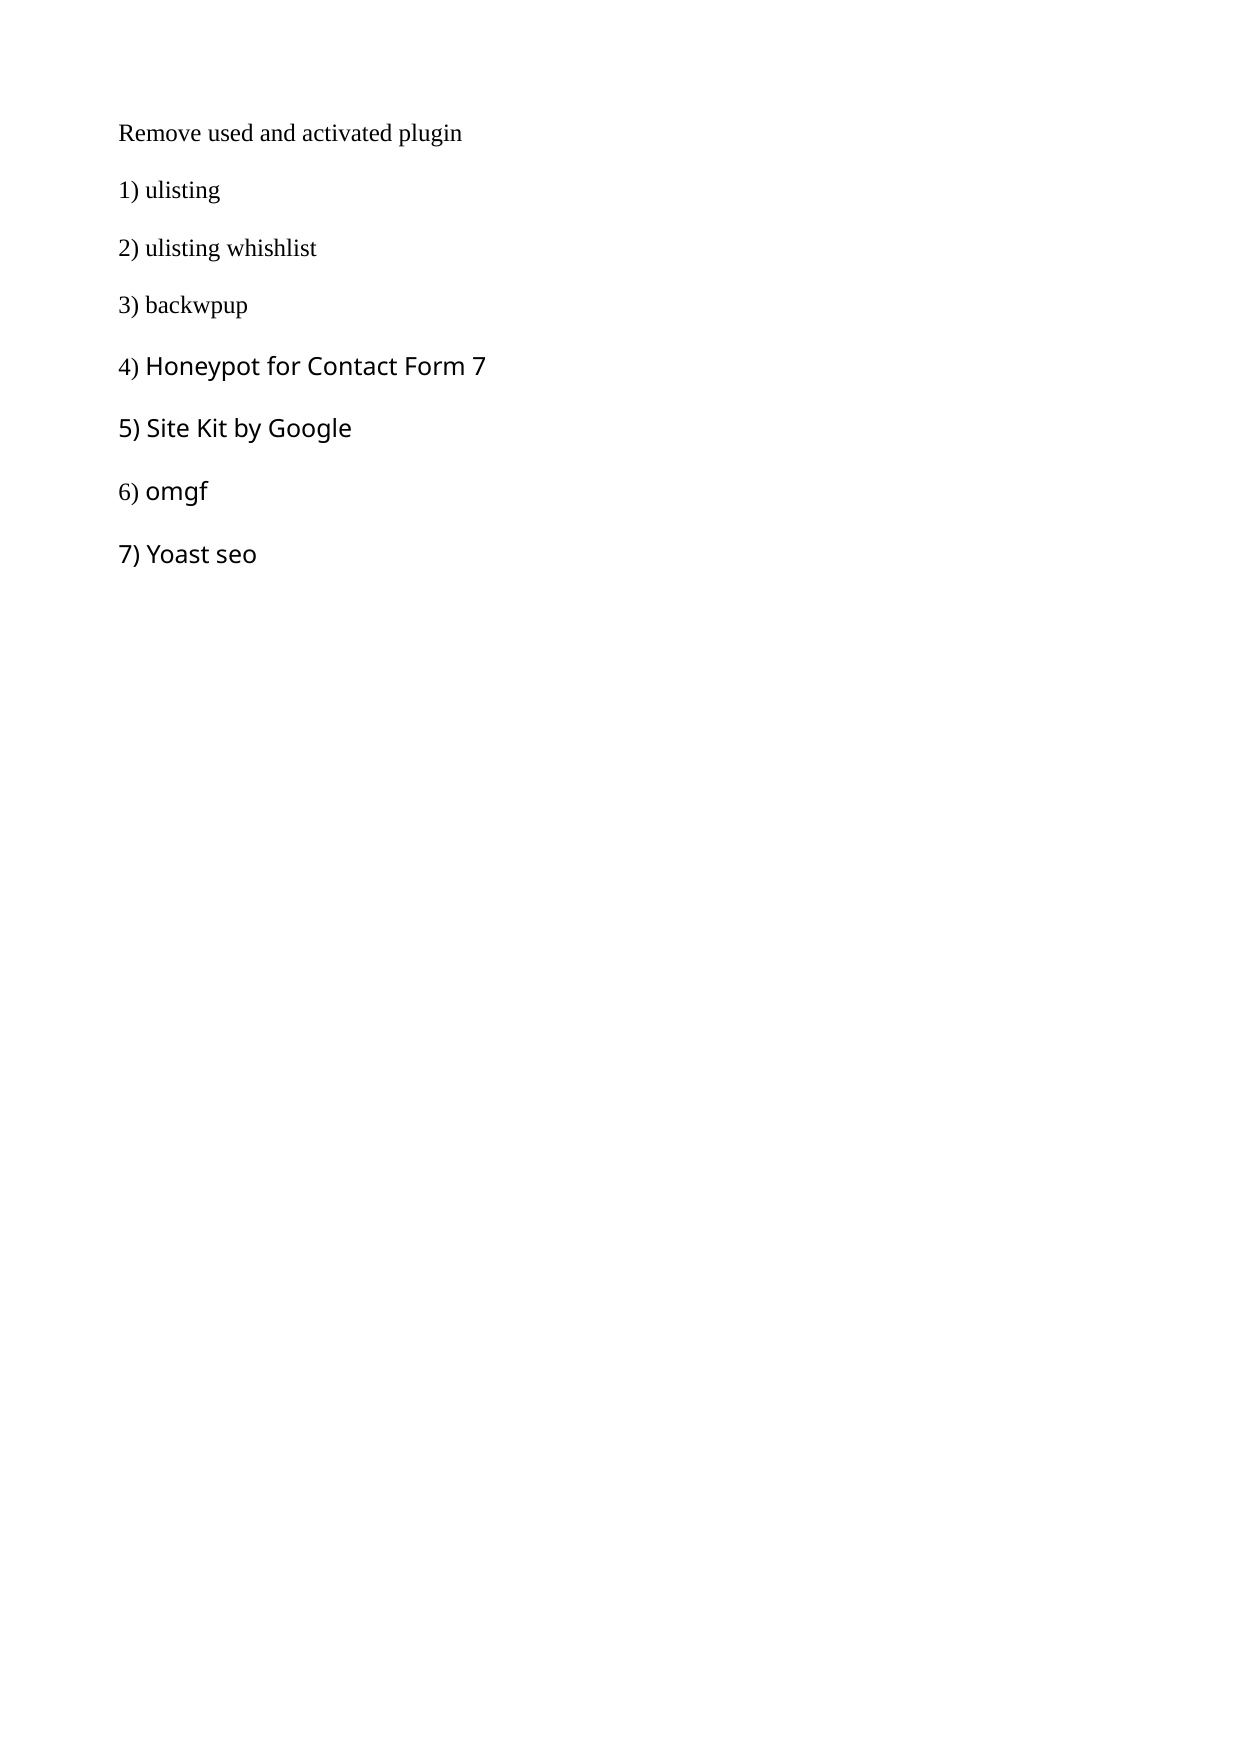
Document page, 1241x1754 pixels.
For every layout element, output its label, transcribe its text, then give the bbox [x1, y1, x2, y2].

text 3) backwpup [118, 291, 1122, 319]
text 6) omgf [118, 474, 1122, 508]
text 2) ulisting whishlist [118, 233, 1122, 262]
text 4) Honeypot for Contact Form 7 [118, 348, 1122, 382]
text 5) Site Kit by Google [118, 411, 1122, 445]
text Remove used and activated plugin 1) ulisting [118, 118, 1122, 204]
text 7) Yoast seo [118, 537, 1122, 571]
